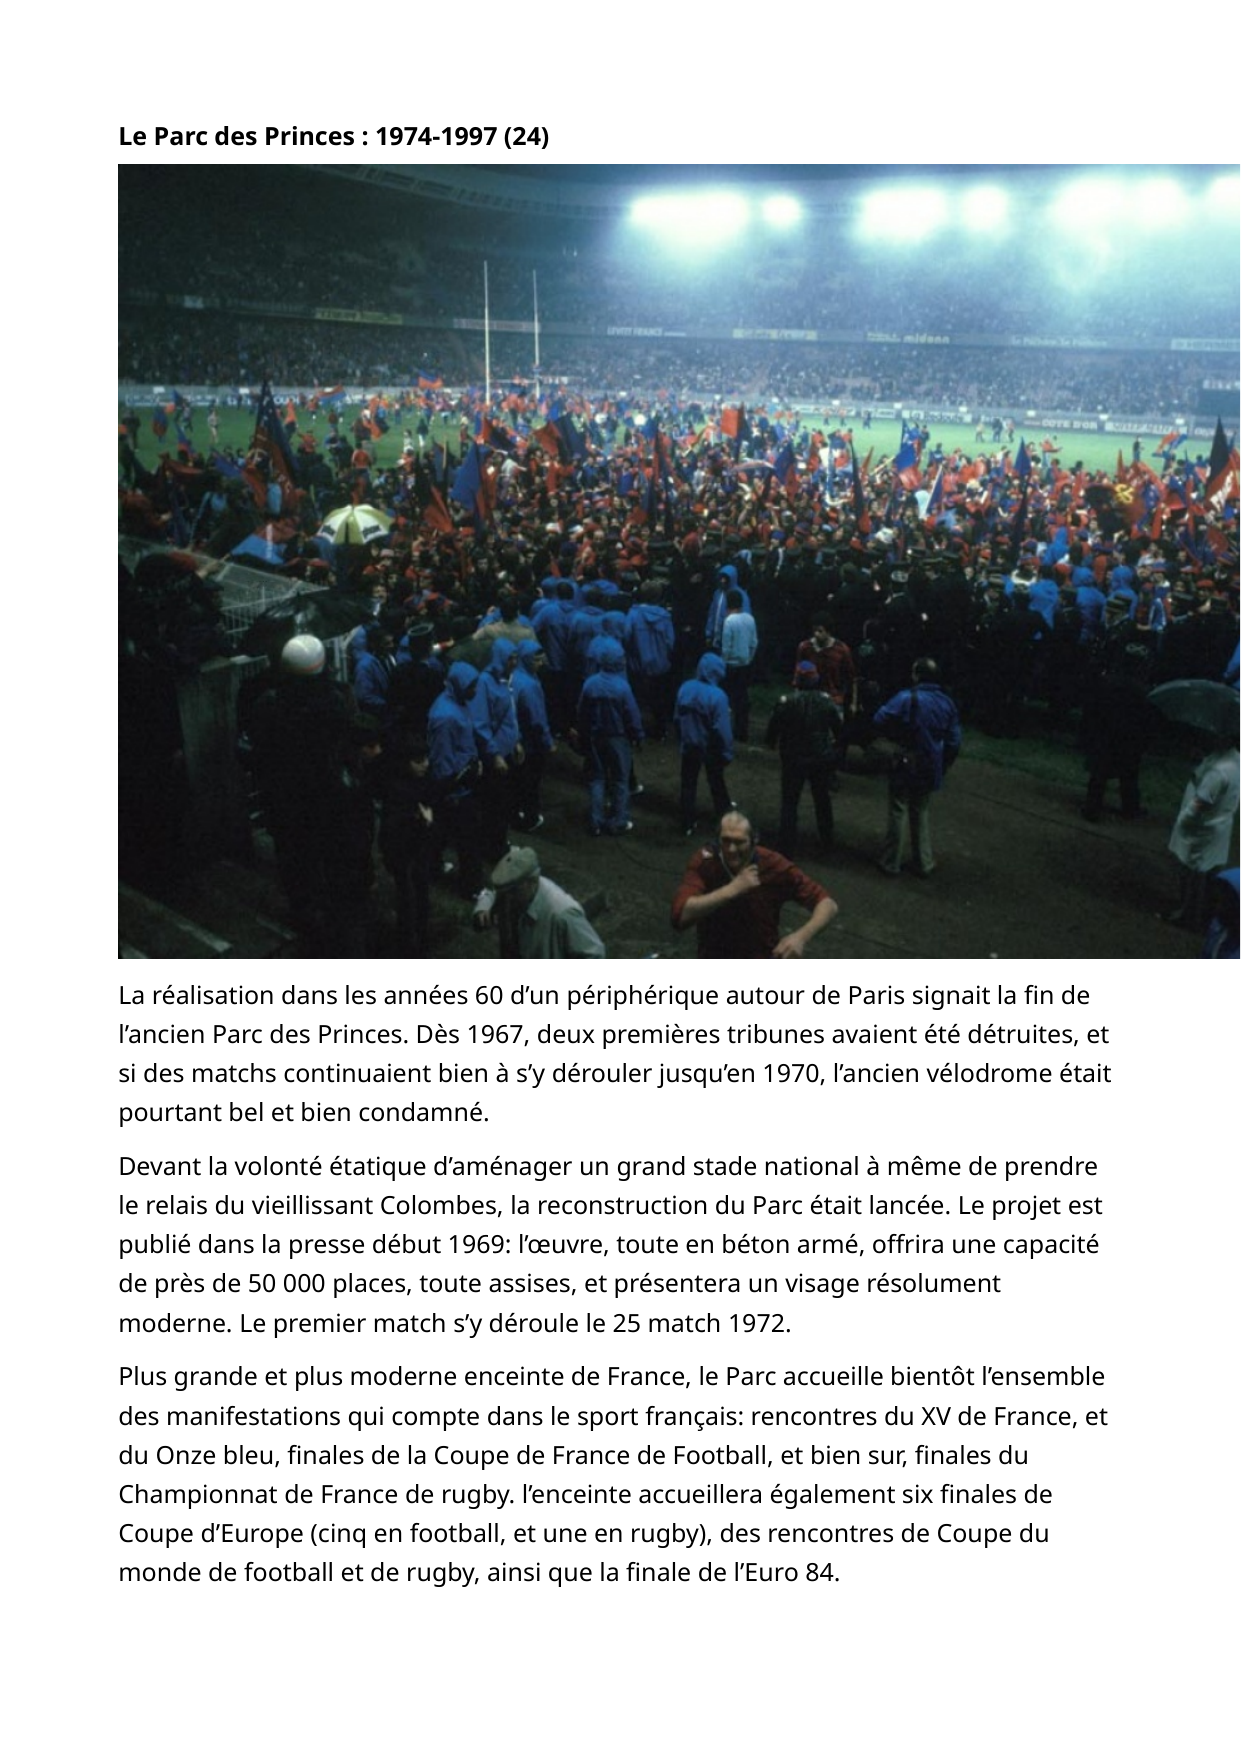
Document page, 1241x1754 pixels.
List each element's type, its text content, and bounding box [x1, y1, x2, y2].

text Plus grande et plus moderne enceinte de France, le Parc accueille bientôt l’ensemble des manifestations qui compte dans le sport français: rencontres du XV de France, et du Onze bleu, finales de la Coupe de France de Football, et bien sur, finales du Championnat de France de rugby. l’enceinte accueillera également six finales de Coupe d’Europe (cinq en football, et une en rugby), des rencontres de Coupe du monde de football et de rugby, ainsi que la finale de l’Euro 84. [118, 1359, 1122, 1589]
subtitle Le Parc des Princes : 1974-1997 (24) [118, 118, 1122, 152]
text Devant la volonté étatique d’aménager un grand stade national à même de prendre le relais du vieillissant Colombes, la reconstruction du Parc était lancée. Le projet est publié dans la presse début 1969: l’œuvre, toute en béton armé, offrira une capacité de près de 50 000 places, toute assises, et présentera un visage résolument moderne. Le premier match s’y déroule le 25 match 1972. [118, 1148, 1122, 1339]
picture [118, 164, 1241, 959]
text La réalisation dans les années 60 d’un périphérique autour de Paris signait la fin de l’ancien Parc des Princes. Dès 1967, deux premières tribunes avaient été détruites, et si des matchs continuaient bien à s’y dérouler jusqu’en 1970, l’ancien vélodrome était pourtant bel et bien condamné. [118, 977, 1122, 1129]
